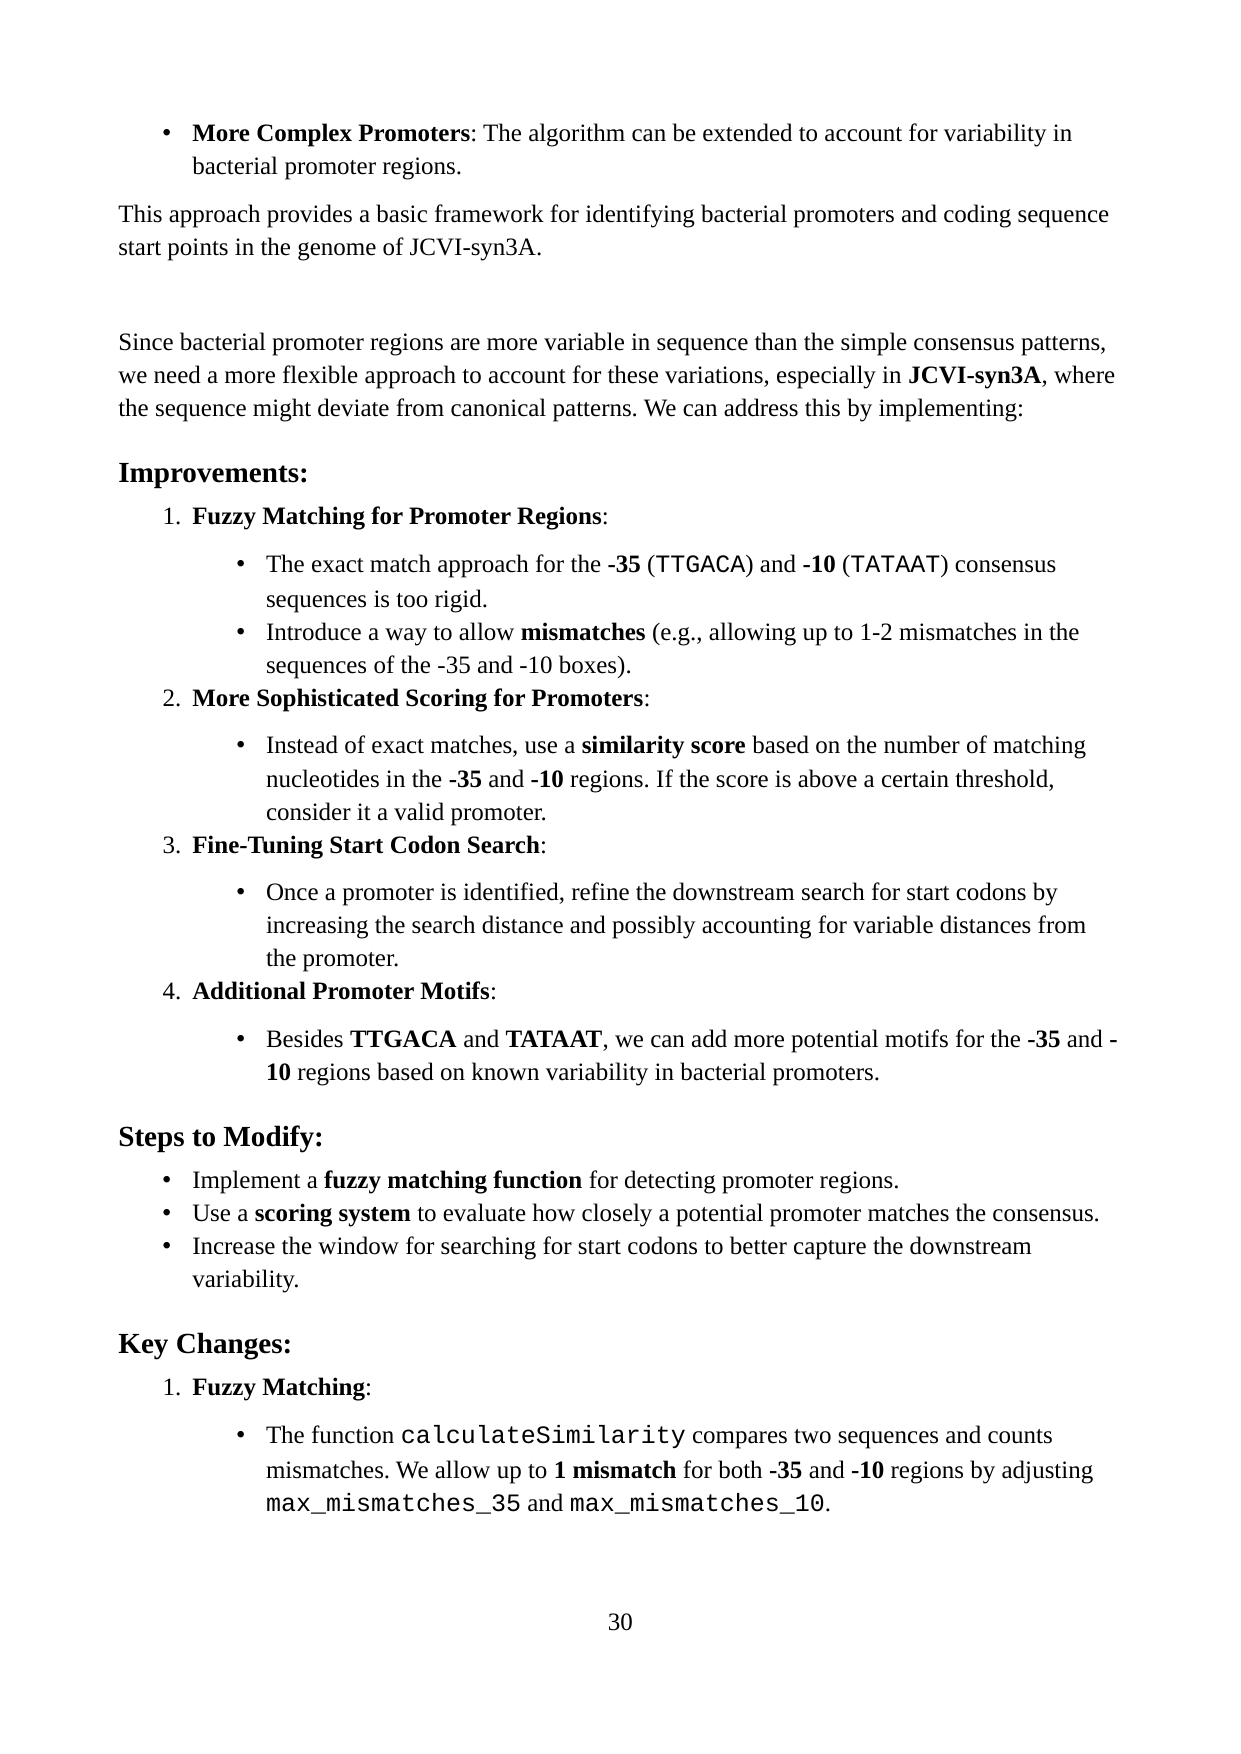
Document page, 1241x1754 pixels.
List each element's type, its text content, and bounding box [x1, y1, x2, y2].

list Increase the window for searching for start codons to better capture the downstream variability. [162, 1231, 1122, 1293]
list Introduce a way to allow mismatches (e.g., allowing up to 1-2 mismatches in the sequences of the -35 and -10 boxes). [236, 617, 1122, 679]
list The exact match approach for the -35 (TTGACA) and -10 (TATAAT) consensus sequences is too rigid. [236, 549, 1122, 613]
list Instead of exact matches, use a similarity score based on the number of matching nucleotides in the -35 and -10 regions. If the score is above a certain threshold, consider it a valid promoter. [236, 731, 1122, 825]
list Additional Promoter Motifs: [162, 976, 1122, 1005]
list More Complex Promoters: The algorithm can be extended to account for variability in bacterial promoter regions. [162, 118, 1122, 180]
list Implement a fuzzy matching function for detecting promoter regions. [162, 1165, 1122, 1194]
list Fuzzy Matching for Promoter Regions: [162, 501, 1122, 530]
text Since bacterial promoter regions are more variable in sequence than the simple consensus patterns, we need a more flexible approach to account for these variations, especially in JCVI-syn3A, where the sequence might deviate from canonical patterns. We can address this by implementing: [118, 327, 1122, 422]
list Fuzzy Matching: [162, 1372, 1122, 1401]
subtitle Steps to Modify: [118, 1119, 1122, 1153]
subtitle Improvements: [118, 455, 1122, 489]
text This approach provides a basic framework for identifying bacterial promoters and coding sequence start points in the genome of JCVI-syn3A. [118, 199, 1122, 261]
list More Sophisticated Scoring for Promoters: [162, 683, 1122, 712]
subtitle Key Changes: [118, 1326, 1122, 1360]
list Use a scoring system to evaluate how closely a potential promoter matches the consensus. [162, 1198, 1122, 1227]
list Once a promoter is identified, refine the downstream search for start codons by increasing the search distance and possibly accounting for variable distances from the promoter. [236, 877, 1122, 972]
list Besides TTGACA and TATAAT, we can add more potential motifs for the -35 and -10 regions based on known variability in bacterial promoters. [236, 1024, 1122, 1086]
list The function calculateSimilarity compares two sequences and counts mismatches. We allow up to 1 mismatch for both -35 and -10 regions by adjusting max_mismatches_35 and max_mismatches_10. [236, 1420, 1122, 1519]
list Fine-Tuning Start Codon Search: [162, 830, 1122, 858]
